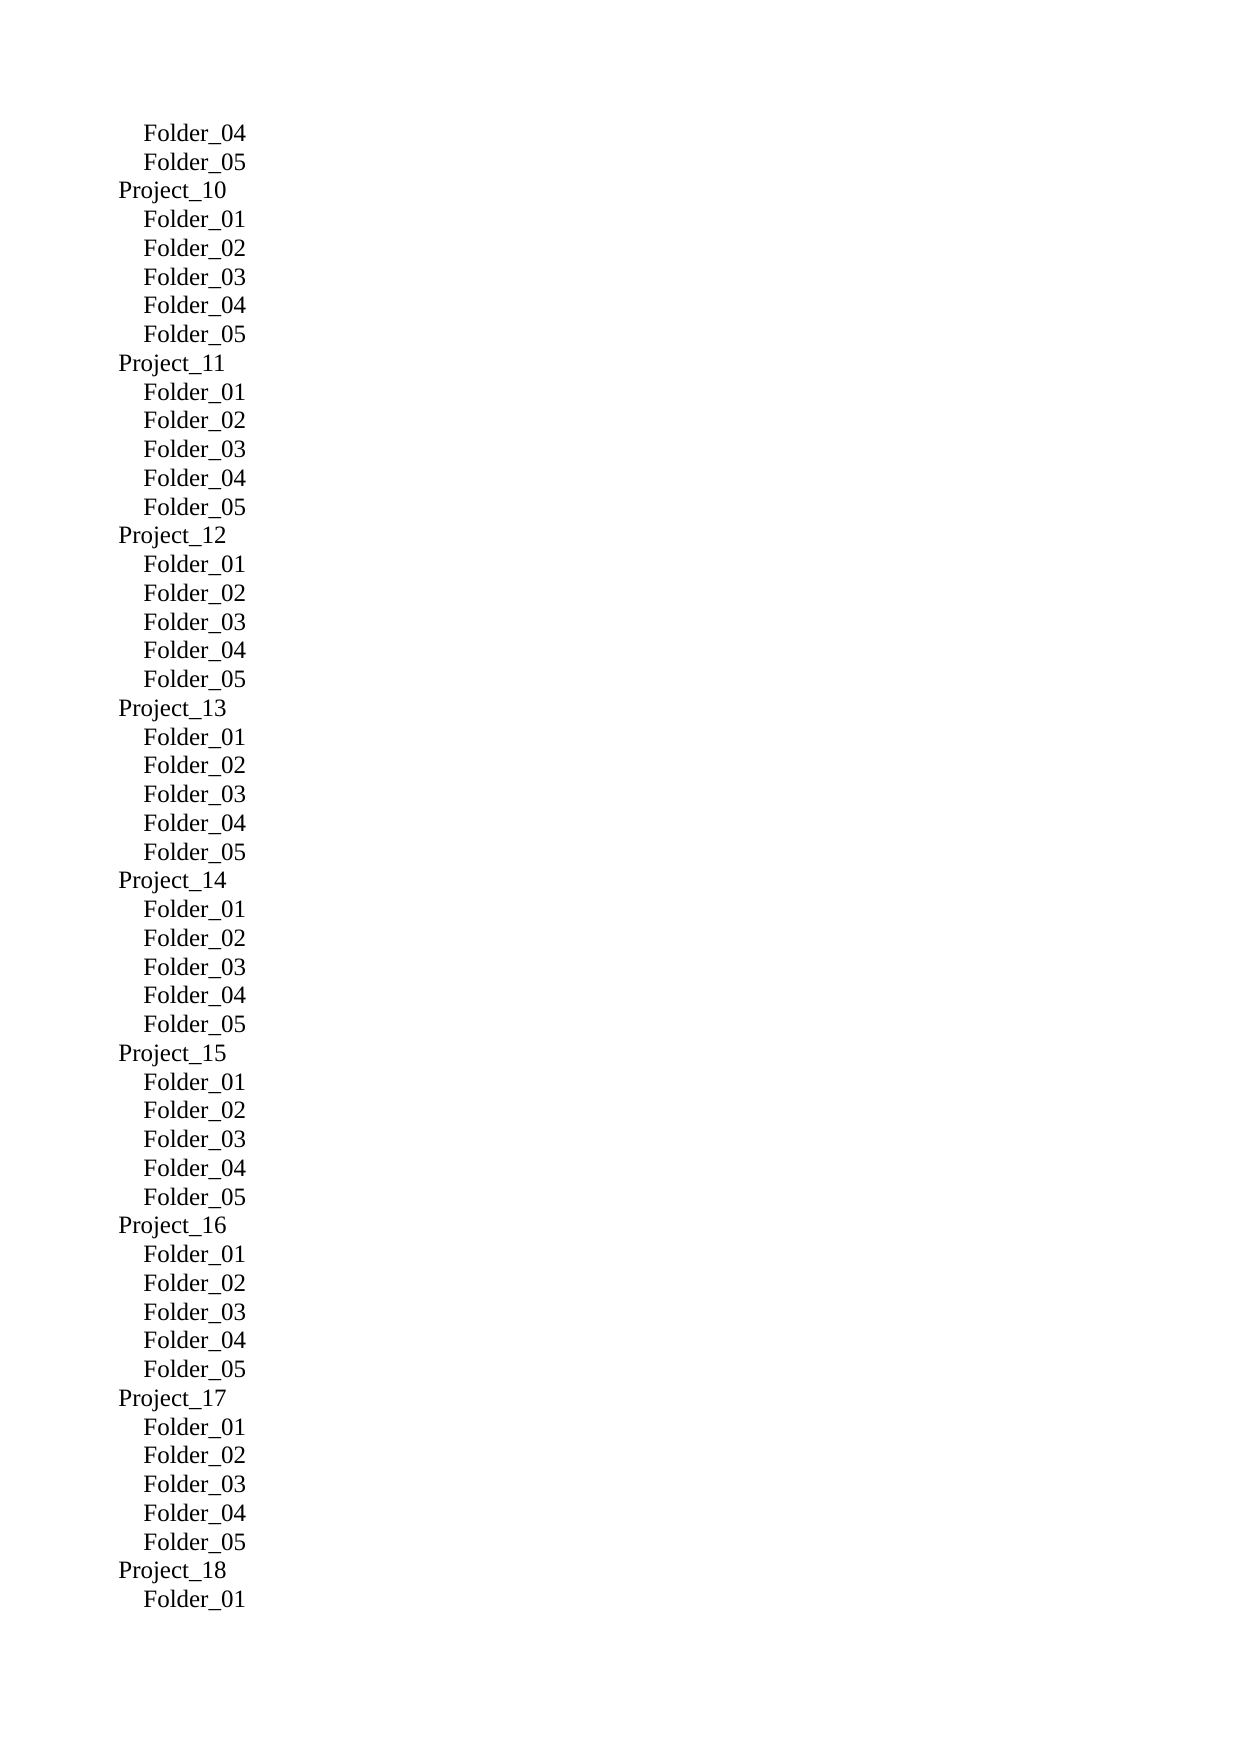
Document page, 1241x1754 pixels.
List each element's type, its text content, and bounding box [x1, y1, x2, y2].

text Folder_01 [118, 1584, 1122, 1613]
text Project_11 [118, 348, 1122, 377]
text Folder_03 [118, 1124, 1122, 1153]
text Project_10 [118, 176, 1122, 204]
text Folder_02 [118, 923, 1122, 952]
text Folder_05 [118, 1182, 1122, 1211]
text Folder_05 [118, 1354, 1122, 1383]
text Folder_03 [118, 262, 1122, 291]
text Folder_03 [118, 1469, 1122, 1498]
text Folder_03 [118, 1297, 1122, 1326]
text Folder_01 [118, 722, 1122, 751]
text Folder_03 [118, 607, 1122, 636]
text Folder_02 [118, 406, 1122, 434]
text Project_16 [118, 1211, 1122, 1239]
text Project_18 [118, 1556, 1122, 1584]
text Folder_04 [118, 636, 1122, 664]
text Folder_02 [118, 233, 1122, 262]
text Folder_05 [118, 664, 1122, 693]
text Folder_04 [118, 291, 1122, 319]
text Project_17 [118, 1383, 1122, 1412]
text Project_15 [118, 1038, 1122, 1067]
text Project_12 [118, 521, 1122, 549]
text Folder_04 [118, 118, 1122, 147]
text Project_14 [118, 866, 1122, 894]
text Folder_04 [118, 981, 1122, 1009]
text Folder_02 [118, 1096, 1122, 1124]
text Folder_01 [118, 1067, 1122, 1096]
text Folder_04 [118, 1153, 1122, 1182]
text Folder_02 [118, 1441, 1122, 1469]
text Folder_05 [118, 492, 1122, 521]
text Folder_05 [118, 319, 1122, 348]
text Folder_01 [118, 377, 1122, 406]
text Folder_05 [118, 837, 1122, 866]
text Folder_05 [118, 147, 1122, 176]
text Folder_04 [118, 463, 1122, 492]
text Folder_04 [118, 808, 1122, 837]
text Folder_01 [118, 1239, 1122, 1268]
text Folder_02 [118, 578, 1122, 607]
text Folder_04 [118, 1326, 1122, 1354]
text Folder_01 [118, 1412, 1122, 1441]
text Folder_03 [118, 779, 1122, 808]
text Folder_02 [118, 751, 1122, 779]
text Folder_03 [118, 952, 1122, 981]
text Folder_03 [118, 434, 1122, 463]
text Folder_05 [118, 1527, 1122, 1556]
text Project_13 [118, 693, 1122, 722]
text Folder_02 [118, 1268, 1122, 1297]
text Folder_05 [118, 1009, 1122, 1038]
text Folder_01 [118, 204, 1122, 233]
text Folder_01 [118, 549, 1122, 578]
text Folder_01 [118, 894, 1122, 923]
text Folder_04 [118, 1498, 1122, 1527]
